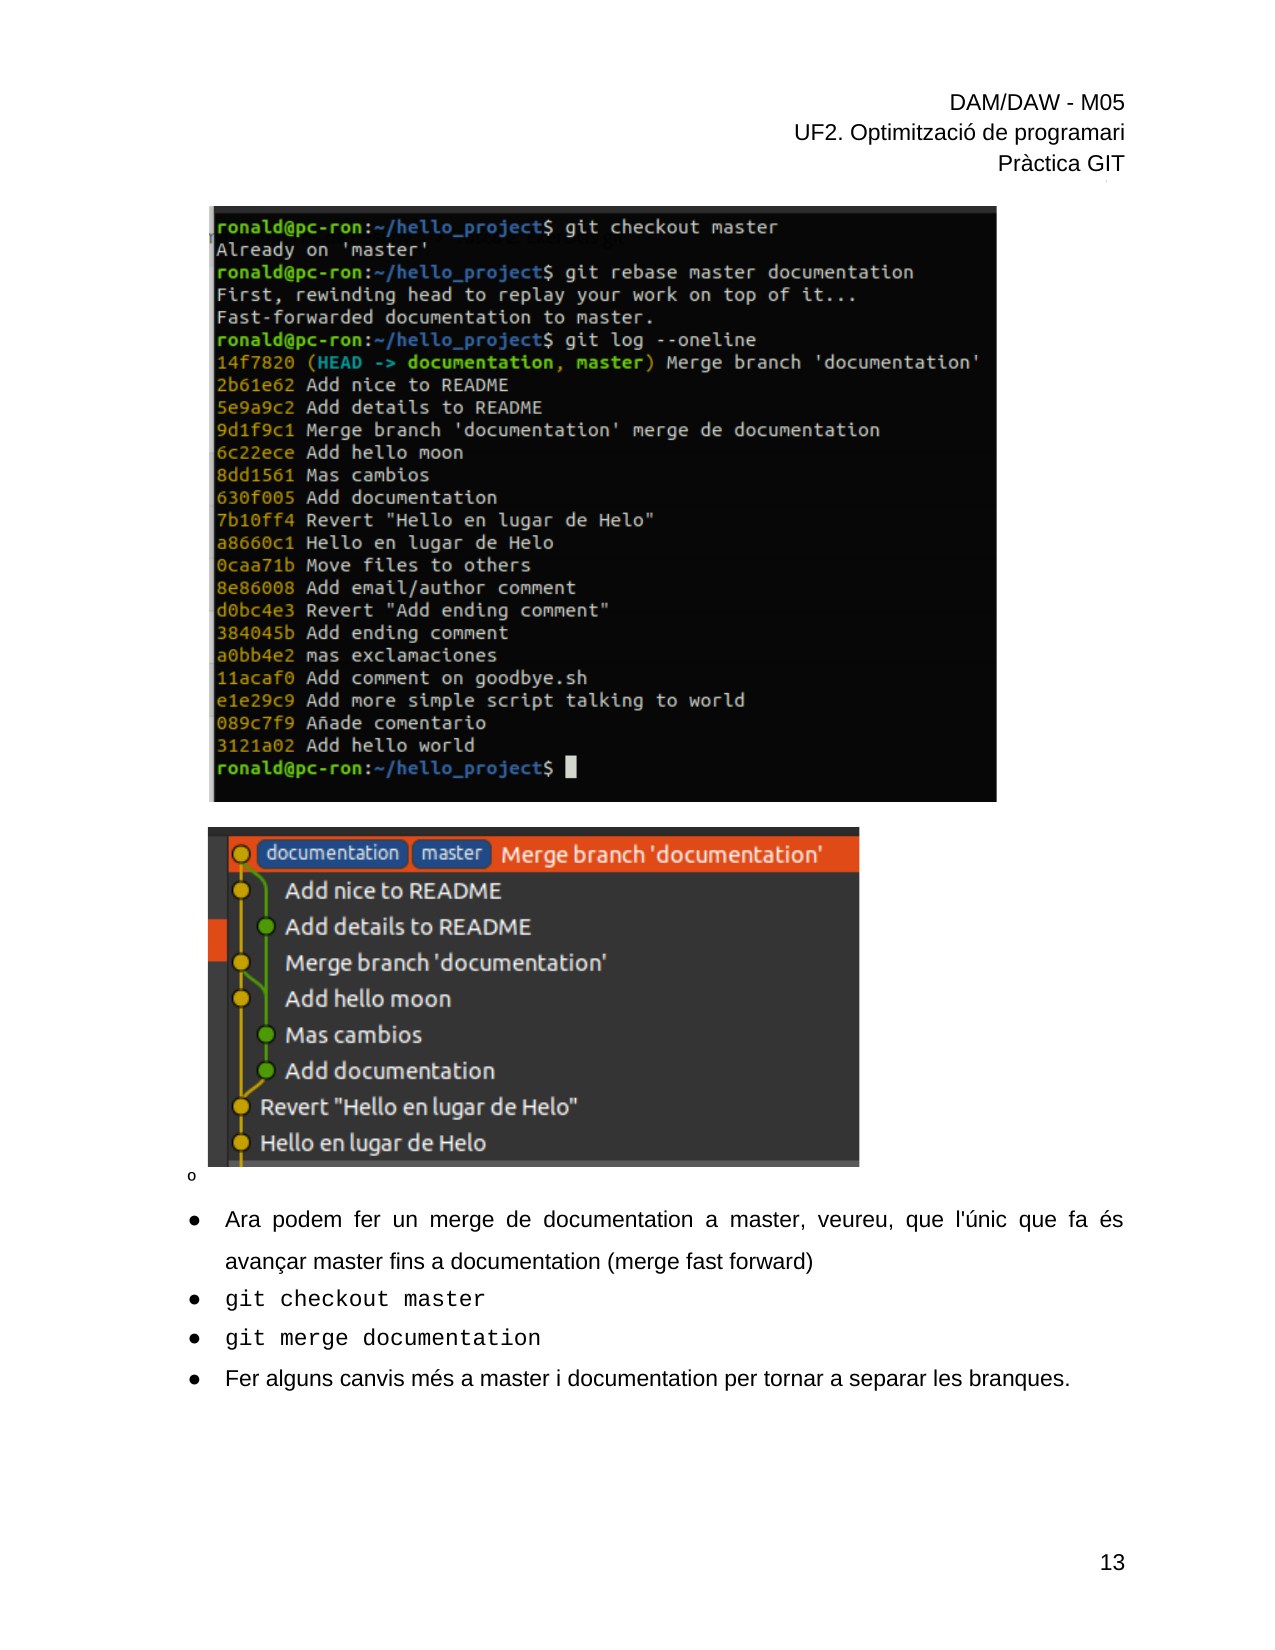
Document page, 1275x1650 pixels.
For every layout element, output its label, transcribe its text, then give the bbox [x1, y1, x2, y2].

list git merge documentation [187, 1326, 1125, 1352]
text º [187, 206, 1125, 1193]
list Ara podem fer un merge de documentation a master, veureu, que l'únic que fa és avançar master fins a documentation (merge fast forward) [187, 1206, 1125, 1274]
list Fer alguns canvis més a master i documentation per tornar a separar les branques. [187, 1365, 1125, 1393]
list git checkout master [187, 1287, 1125, 1313]
picture [209, 206, 997, 802]
picture [207, 827, 860, 1167]
